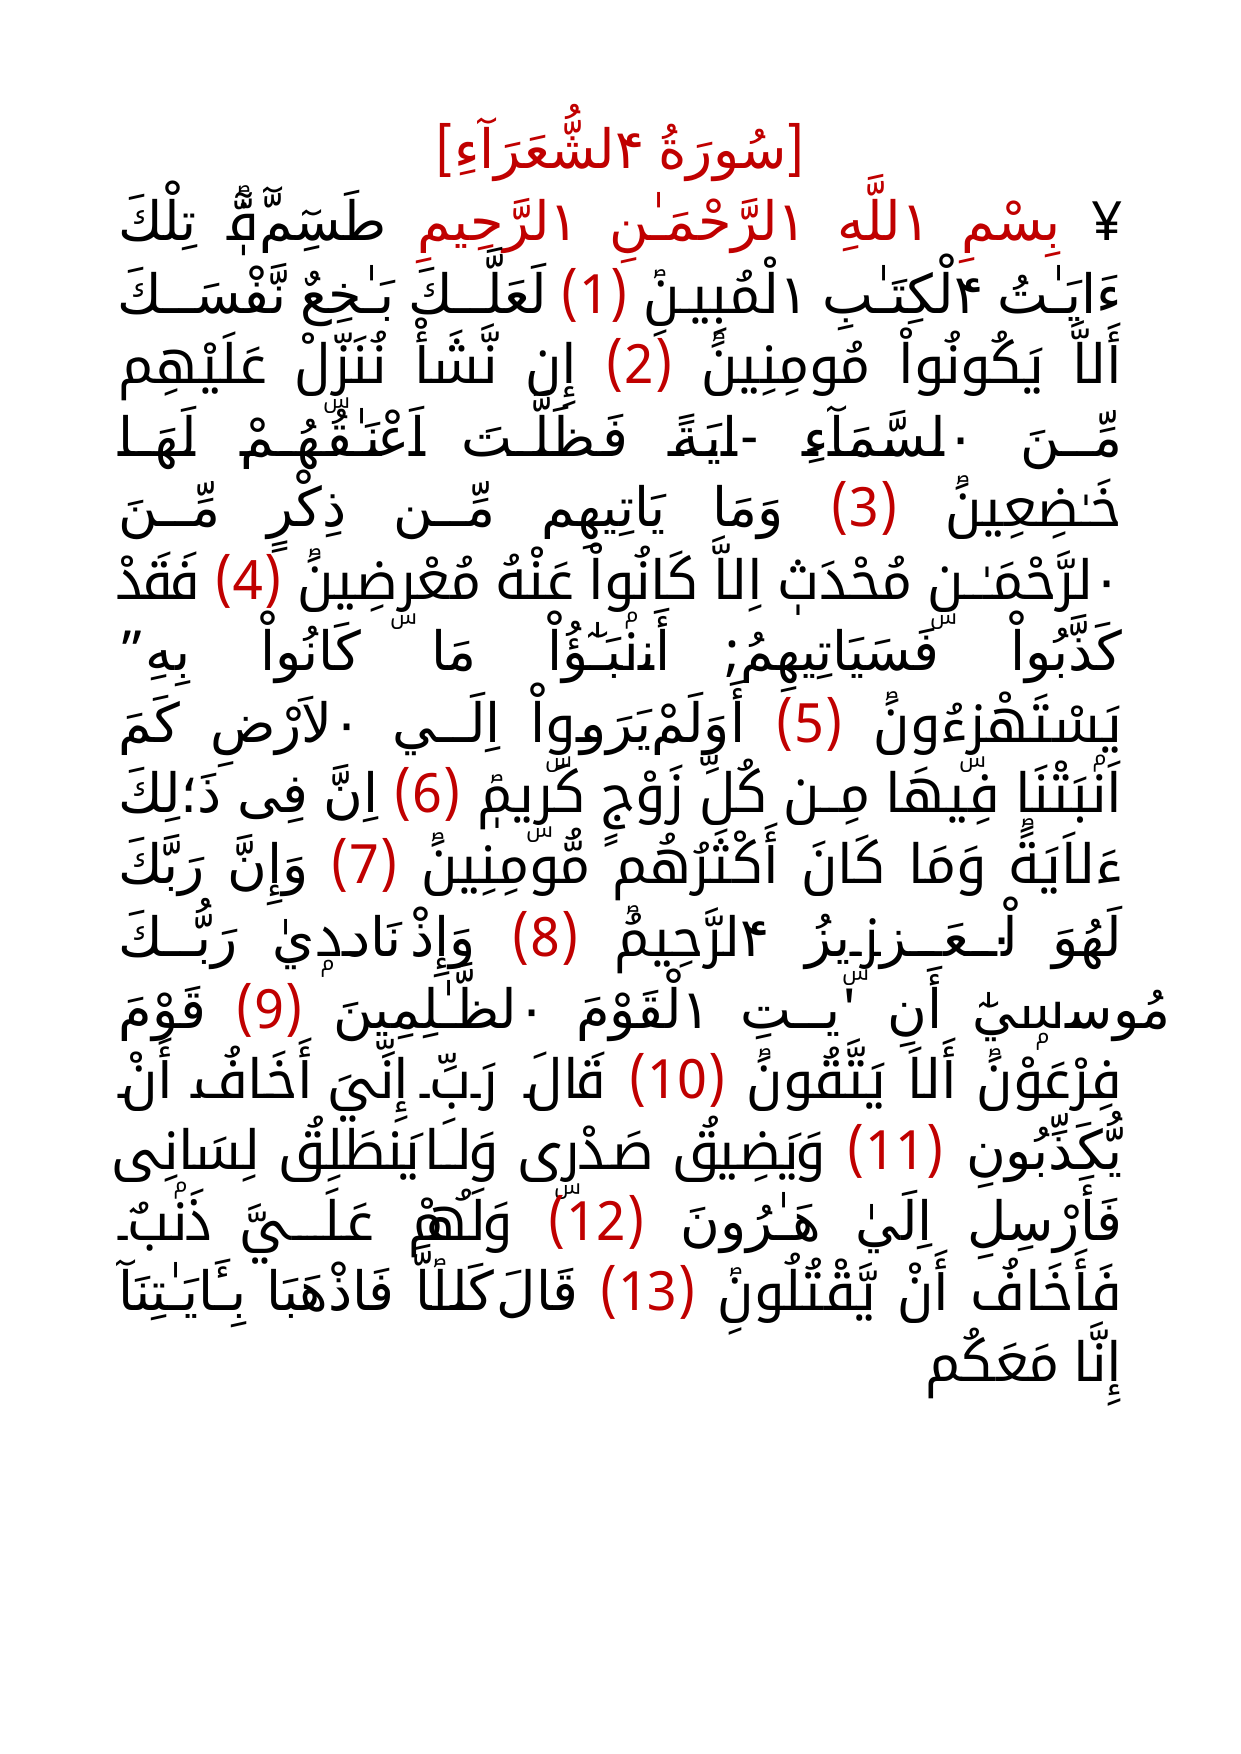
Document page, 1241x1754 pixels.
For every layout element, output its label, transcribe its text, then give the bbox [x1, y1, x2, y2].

text ¥ بِسْمِ ۱للَّهِ ۱لرَّحْمَـٰنِ ۱لرَّحِيمِ طَسِٓم؋ّٓؐ تِلْكَ ءَايَـٰتُ ۴لْكِتَـٰبِ ۱لْمُبِيـنِؐ (1) لَعَلَّــكَ بَـٰخِعٌ نَّفْسَــكَ أَلاَّ يَكُونُواْ مُومِنِينَؐ (2) إِن نَّشَأْ نُنَزّۣلْ عَلَيْهِم مِّــنَ ۰لسَّمَآءِ -ايَةً فَظَلَّــتَ اَعْنَـٰقُهُمْ لَهَا خَـٰضِعِينَؐ (3) وَمَا يَاتِيهِم مِّــن ذِكْرٍ مِّــنَ ۰لرَّحْمَـٰــنۣ مُحْدَثٖ اِلاَّ كَانُواْ عَنْهُ مُعْرۣضِينَؐ (4) فَقَدْ كَذَّبُواْ فَسَيَاتِيهِمُ; أَنۢبَـٰٓؤُاْ مَا كَانُواْ بِهِ” يَسْتَهْزۣءُونَؐ (5) أَوَلَمْ يَرَوۣاْ اِلَــي ۰لاَرْضِ كَمَ اَنۢبَتْنَا فِيهَا مِــن كُلِّ زَوْجٍ كَرۣيمٖؐ (6) اِنَّ فِى ذَ؛لِكَ ءَلاَيَةًؐ وَمَا كَانَ أَكْثَرُهُم مُّومِنِينَؐ (7) وَإِنَّ رَبَّكَ لَهُوَ ۰لْعَزۣيزُ ۴لرَّحِيمُؐ (8) وَإِذْ نَادۭيٰ رَبُّــكَ مُوسۭيٰٓ أَنِ 'يــتِ ۱لْقَوْمَ ۰لظَّـٰلِمِينَ (9) قَوْمَ فِرْعَوْنَؐ أَلاَ يَتَّقُونَؐ (10) قَالَ رَبِّ إِنِّيَ أَخَافُ أَنْ يُّكَذِّبُونِ (11) وَيَضِيقُ صَدْرۣى وَلاَ يَنطَلِقُ لِسَانِى فَأَرْسِلِ اِلَيٰ هَـٰرُونَ (12) وَلَهُمْ عَلَــيَّ ذَنۢبٌ فَأَخَافُ أَنْ يَّقْتُلُونِؐ (13) قَالَ كَلؐاَّ فَاذْهَبَا بِـَٔايَـٰتِنَآ إِنَّا مَعَكُم [118, 191, 1122, 1403]
subtitle [سُورَةُ ۴لشُّعَرَآءِ] [118, 118, 1122, 191]
